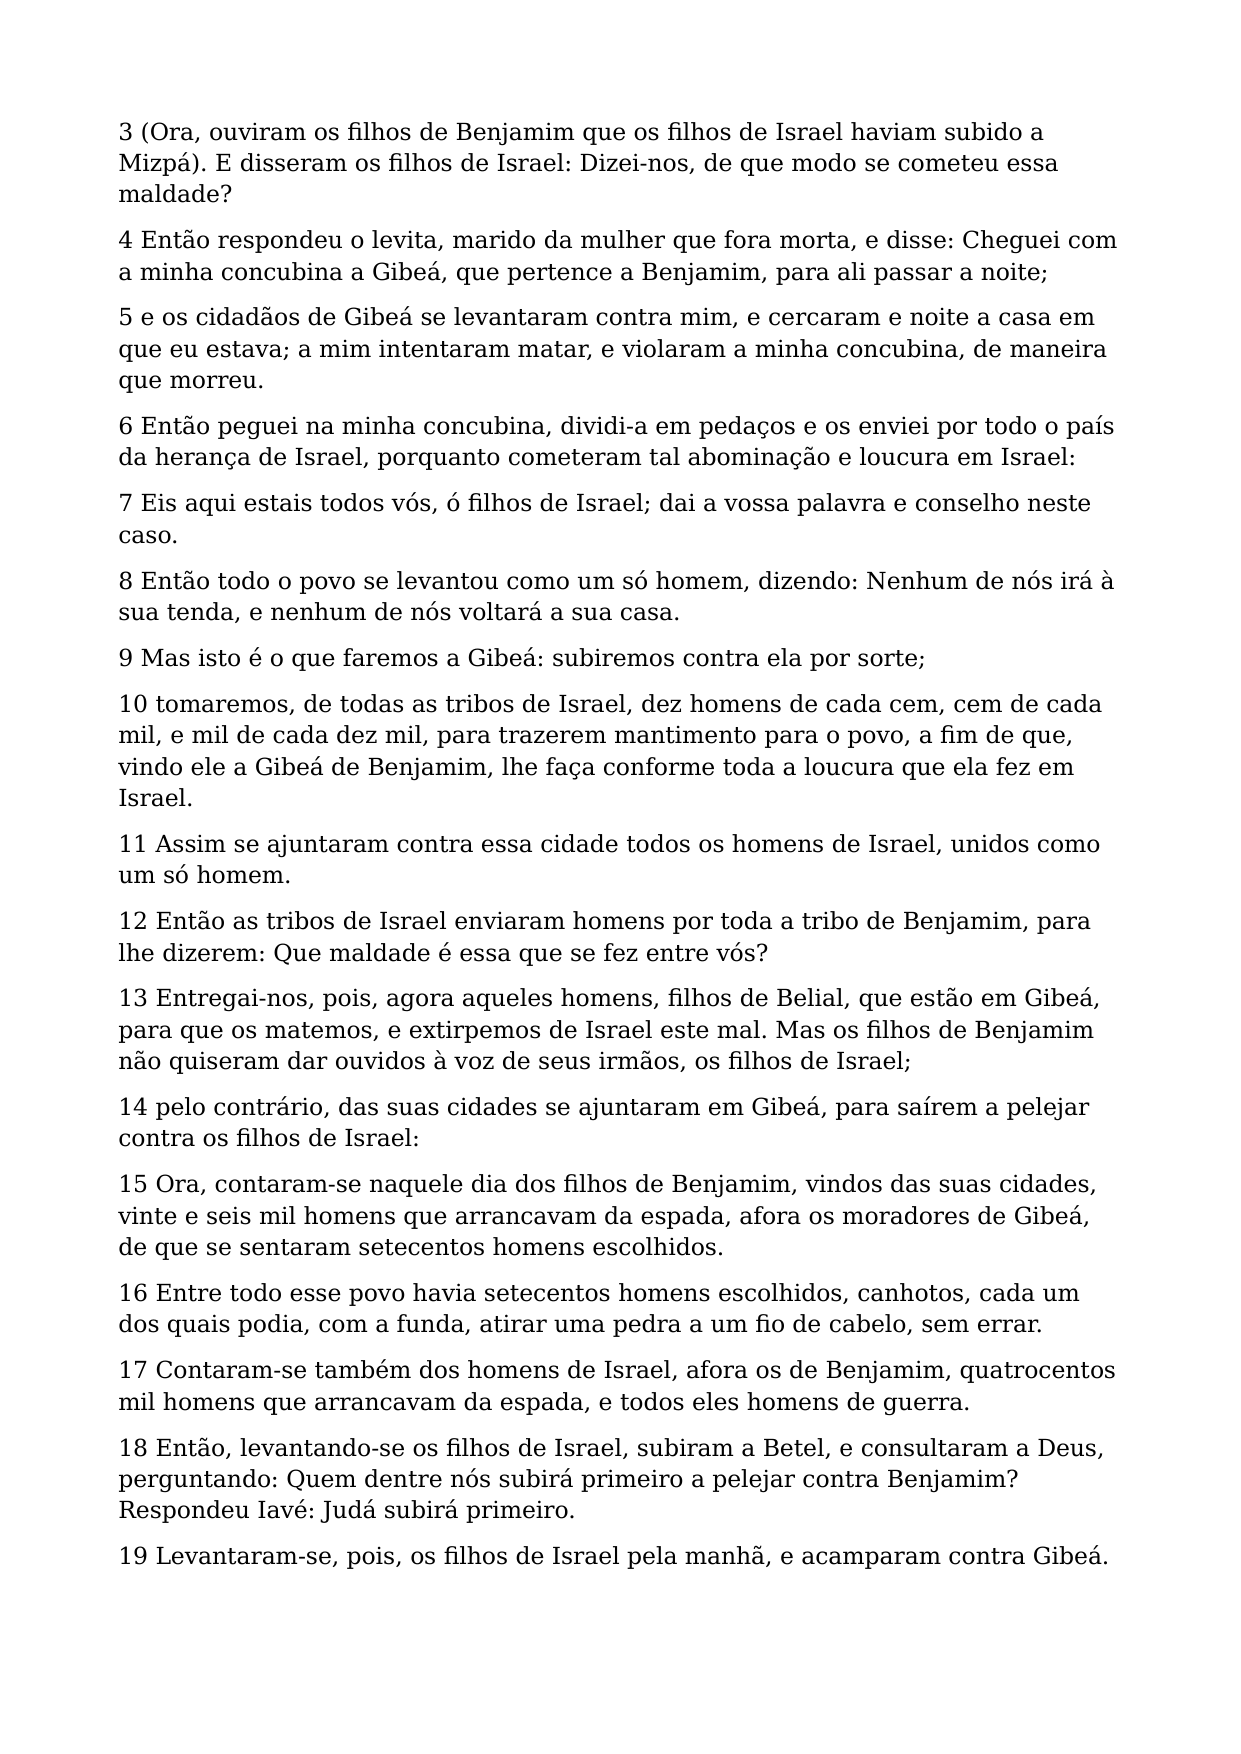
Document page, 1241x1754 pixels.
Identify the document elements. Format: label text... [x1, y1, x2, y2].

text 6 Então peguei na minha concubina, dividi-a em pedaços e os enviei por todo o país da herança de Israel, porquanto cometeram tal abominação e loucura em Israel: [118, 413, 1122, 471]
text 14 pelo contrário, das suas cidades se ajuntaram em Gibeá, para saírem a pelejar contra os filhos de Israel: [118, 1094, 1122, 1152]
text 13 Entregai-nos, pois, agora aqueles homens, filhos de Belial, que estão em Gibeá, para que os matemos, e extirpemos de Israel este mal. Mas os filhos de Benjamim não quiseram dar ouvidos à voz de seus irmãos, os filhos de Israel; [118, 985, 1122, 1075]
text 15 Ora, contaram-se naquele dia dos filhos de Benjamim, vindos das suas cidades, vinte e seis mil homens que arrancavam da espada, afora os moradores de Gibeá, de que se sentaram setecentos homens escolhidos. [118, 1171, 1122, 1261]
text 18 Então, levantando-se os filhos de Israel, subiram a Betel, e consultaram a Deus, perguntando: Quem dentre nós subirá primeiro a pelejar contra Benjamim? Respondeu Iavé: Judá subirá primeiro. [118, 1434, 1122, 1524]
text 10 tomaremos, de todas as tribos de Israel, dez homens de cada cem, cem de cada mil, e mil de cada dez mil, para trazerem mantimento para o povo, a fim de que, vindo ele a Gibeá de Benjamim, lhe faça conforme toda a loucura que ela fez em Israel. [118, 691, 1122, 812]
text 7 Eis aqui estais todos vós, ó filhos de Israel; dai a vossa palavra e conselho neste caso. [118, 490, 1122, 549]
text 4 Então respondeu o levita, marido da mulher que fora morta, e disse: Cheguei com a minha concubina a Gibeá, que pertence a Benjamim, para ali passar a noite; [118, 227, 1122, 285]
text 12 Então as tribos de Israel enviaram homens por toda a tribo de Benjamim, para lhe dizerem: Que maldade é essa que se fez entre vós? [118, 908, 1122, 966]
text 8 Então todo o povo se levantou como um só homem, dizendo: Nenhum de nós irá à sua tenda, e nenhum de nós voltará a sua casa. [118, 567, 1122, 626]
text 11 Assim se ajuntaram contra essa cidade todos os homens de Israel, unidos como um só homem. [118, 831, 1122, 889]
text 16 Entre todo esse povo havia setecentos homens escolhidos, canhotos, cada um dos quais podia, com a funda, atirar uma pedra a um fio de cabelo, sem errar. [118, 1280, 1122, 1338]
text 19 Levantaram-se, pois, os filhos de Israel pela manhã, e acamparam contra Gibeá. [118, 1543, 1122, 1570]
text 17 Contaram-se também dos homens de Israel, afora os de Benjamim, quatrocentos mil homens que arrancavam da espada, e todos eles homens de guerra. [118, 1357, 1122, 1416]
text 3 (Ora, ouviram os filhos de Benjamim que os filhos de Israel haviam subido a Mizpá). E disseram os filhos de Israel: Dizei-nos, de que modo se cometeu essa maldade? [118, 118, 1122, 208]
text 9 Mas isto é o que faremos a Gibeá: subiremos contra ela por sorte; [118, 644, 1122, 672]
text 5 e os cidadãos de Gibeá se levantaram contra mim, e cercaram e noite a casa em que eu estava; a mim intentaram matar, e violaram a minha concubina, de maneira que morreu. [118, 304, 1122, 394]
